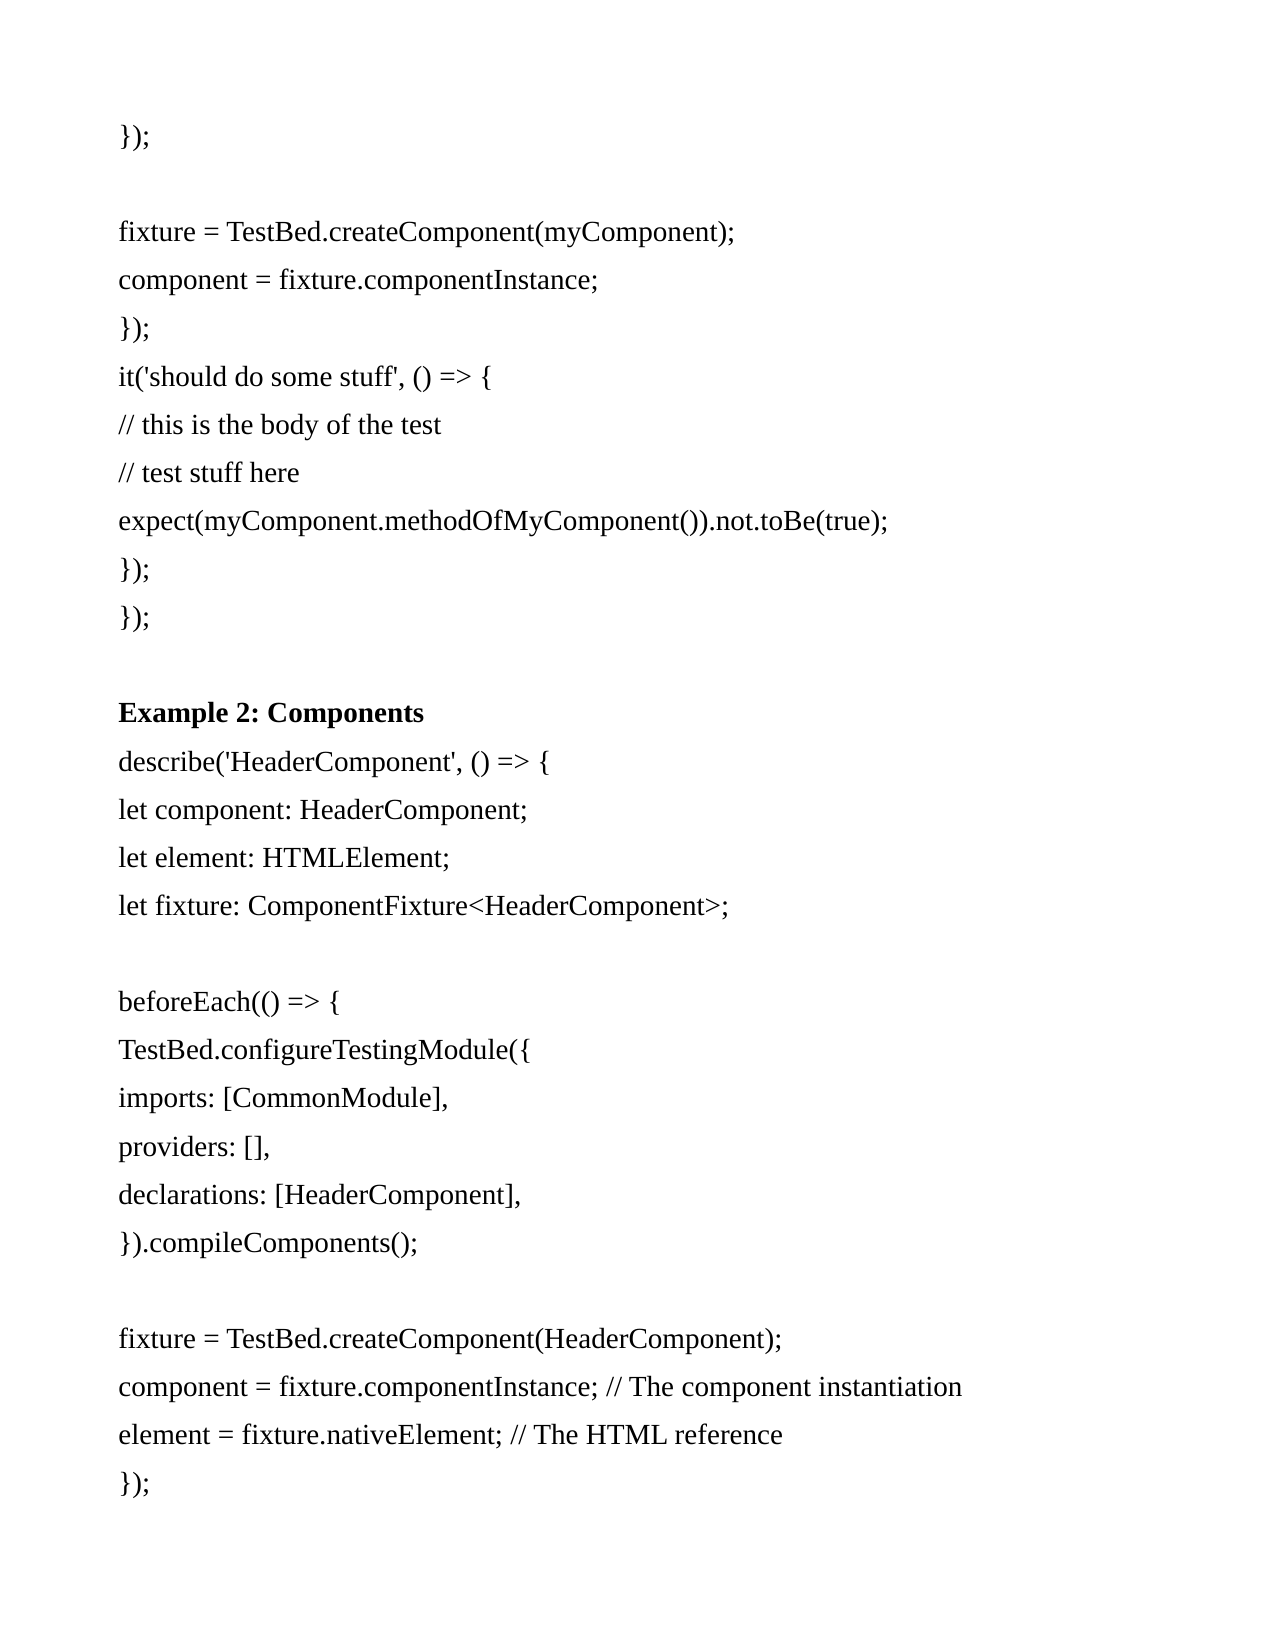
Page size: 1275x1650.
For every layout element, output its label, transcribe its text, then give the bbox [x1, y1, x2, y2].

text }).compileComponents(); [118, 1225, 1157, 1258]
text let component: HeaderComponent; [118, 792, 1157, 825]
text beforeEach(() => { [118, 984, 1157, 1018]
text }); [118, 599, 1157, 633]
text component = fixture.componentInstance; // The component instantiation [118, 1369, 1157, 1403]
text imports: [CommonModule], [118, 1081, 1157, 1114]
text let fixture: ComponentFixture<HeaderComponent>; [118, 888, 1157, 922]
text describe('HeaderComponent', () => { [118, 744, 1157, 777]
text fixture = TestBed.createComponent(HeaderComponent); [118, 1321, 1157, 1355]
text providers: [], [118, 1129, 1157, 1162]
text Example 2: Components [118, 696, 1157, 729]
text TestBed.configureTestingModule({ [118, 1032, 1157, 1066]
text }); [118, 551, 1157, 585]
text declarations: [HeaderComponent], [118, 1177, 1157, 1210]
text element = fixture.nativeElement; // The HTML reference [118, 1417, 1157, 1451]
text fixture = TestBed.createComponent(myComponent); [118, 214, 1157, 248]
text expect(myComponent.methodOfMyComponent()).not.toBe(true); [118, 503, 1157, 537]
text it('should do some stuff', () => { [118, 359, 1157, 392]
text // this is the body of the test [118, 407, 1157, 440]
text }); [118, 118, 1157, 152]
text }); [118, 1466, 1157, 1499]
text let element: HTMLElement; [118, 840, 1157, 873]
text // test stuff here [118, 455, 1157, 488]
text }); [118, 311, 1157, 344]
text component = fixture.componentInstance; [118, 262, 1157, 296]
